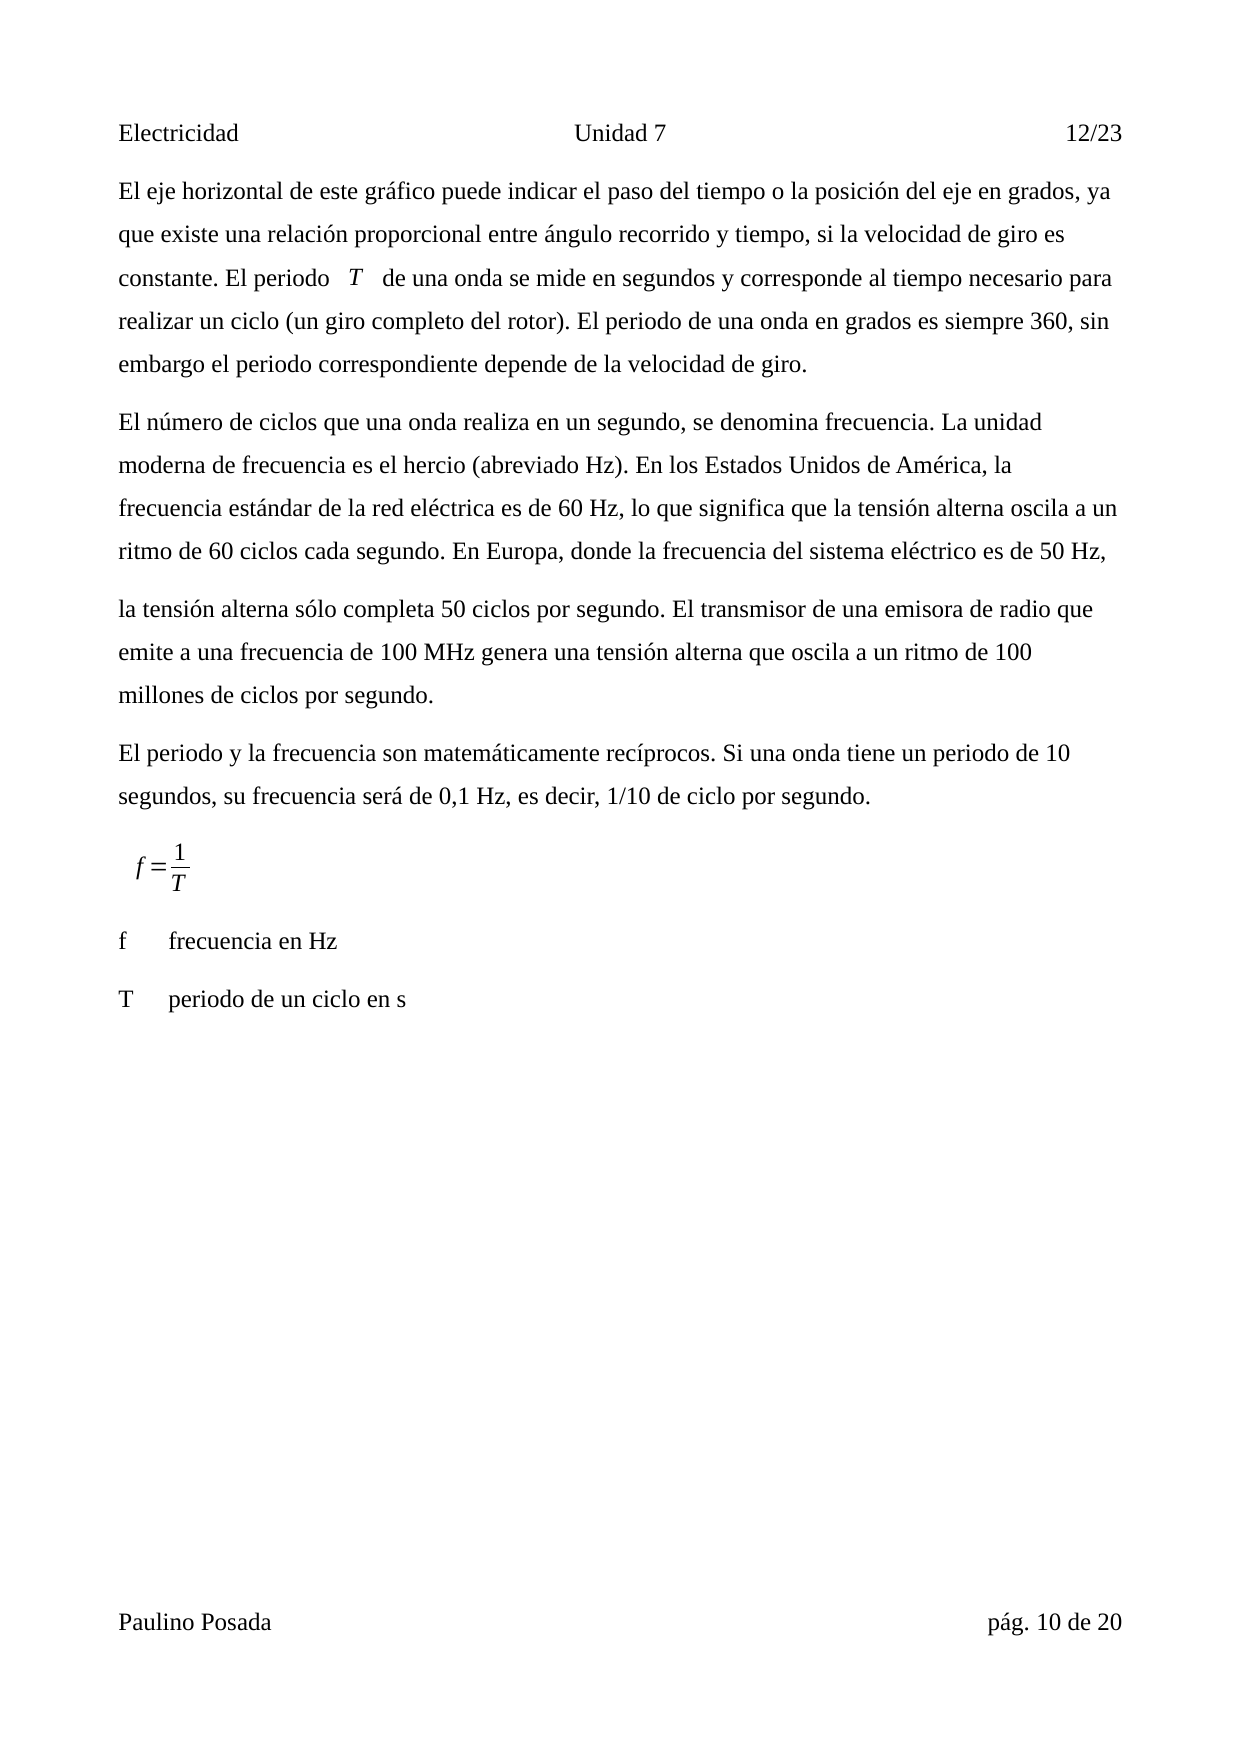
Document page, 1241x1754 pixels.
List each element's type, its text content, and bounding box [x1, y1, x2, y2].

text El eje horizontal de este gráfico puede indicar el paso del tiempo o la posición del eje en grados, ya que existe una relación proporcional entre ángulo recorrido y tiempo, si la velocidad de giro es constante. El periodode una onda se mide en segundos y corresponde al tiempo necesario para realizar un ciclo (un giro completo del rotor). El periodo de una onda en grados es siempre 360, sin embargo el periodo correspondiente depende de la velocidad de giro. [118, 176, 1122, 378]
text la tensión alterna sólo completa 50 ciclos por segundo. El transmisor de una emisora de radio que emite a una frecuencia de 100 MHz genera una tensión alterna que oscila a un ritmo de 100 millones de ciclos por segundo. [118, 594, 1122, 709]
text El periodo y la frecuencia son matemáticamente recíprocos. Si una onda tiene un periodo de 10 segundos, su frecuencia será de 0,1 Hz, es decir, 1/10 de ciclo por segundo. [118, 738, 1122, 809]
text El número de ciclos que una onda realiza en un segundo, se denomina frecuencia. La unidad moderna de frecuencia es el hercio (abreviado Hz). En los Estados Unidos de América, la frecuencia estándar de la red eléctrica es de 60 Hz, lo que significa que la tensión alterna oscila a un ritmo de 60 ciclos cada segundo. En Europa, donde la frecuencia del sistema eléctrico es de 50 Hz, [118, 407, 1122, 565]
text f frecuencia en Hz [118, 926, 1122, 955]
text T periodo de un ciclo en s [118, 984, 1122, 1013]
